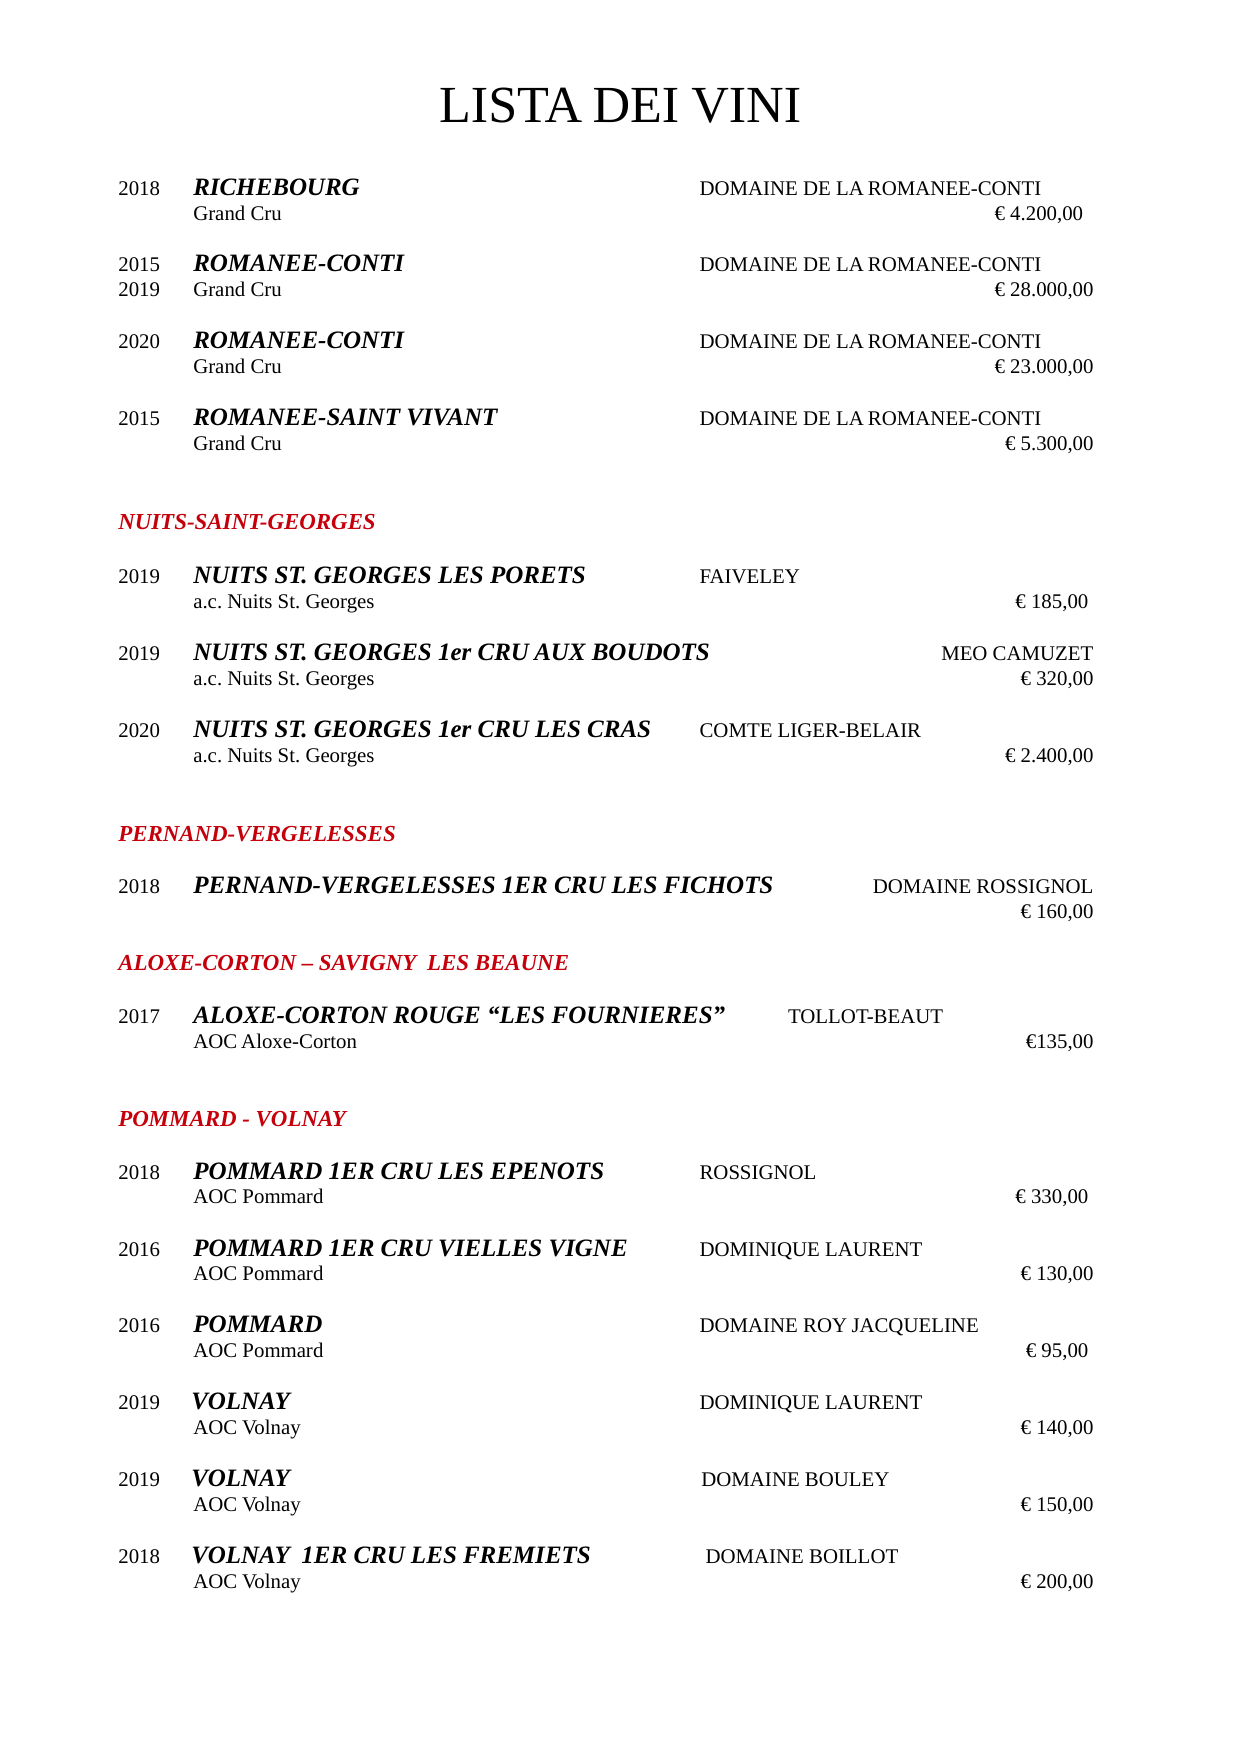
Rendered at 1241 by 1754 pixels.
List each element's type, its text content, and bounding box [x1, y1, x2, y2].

text Grand Cru € 5.300,00 [118, 431, 1122, 455]
text AOC Volnay € 140,00 [118, 1415, 1122, 1439]
text 2017 ALOXE-CORTON ROUGE “LES FOURNIERES” TOLLOT-BEAUT [118, 1000, 1122, 1028]
text 2019 NUITS ST. GEORGES 1er CRU AUX BOUDOTS MEO CAMUZET [118, 637, 1122, 666]
text 2018 VOLNAY 1ER CRU LES FREMIETS DOMAINE BOILLOT [118, 1540, 1122, 1569]
text 2015 ROMANEE-SAINT VIVANT DOMAINE DE LA ROMANEE-CONTI [118, 402, 1122, 431]
text AOC Pommard € 330,00 [118, 1184, 1122, 1208]
text 2019 VOLNAY DOMAINE BOULEY [118, 1463, 1122, 1492]
text 2018 RICHEBOURG DOMAINE DE LA ROMANEE-CONTI [118, 172, 1122, 200]
text 2020 NUITS ST. GEORGES 1er CRU LES CRAS COMTE LIGER-BELAIR [118, 714, 1122, 743]
text 2018 PERNAND-VERGELESSES 1ER CRU LES FICHOTS DOMAINE ROSSIGNOL [118, 870, 1122, 899]
text a.c. Nuits St. Georges € 185,00 [118, 589, 1122, 613]
text 2016 POMMARD 1ER CRU VIELLES VIGNE DOMINIQUE LAURENT [118, 1233, 1122, 1261]
text AOC Volnay € 150,00 [118, 1492, 1122, 1516]
text POMMARD - VOLNAY [118, 1105, 1122, 1132]
text 2018 POMMARD 1ER CRU LES EPENOTS ROSSIGNOL [118, 1156, 1122, 1184]
text 2019 NUITS ST. GEORGES LES PORETS FAIVELEY [118, 561, 1122, 589]
text AOC Pommard € 130,00 [118, 1261, 1122, 1285]
text 2019 VOLNAY DOMINIQUE LAURENT [118, 1386, 1122, 1415]
text AOC Pommard € 95,00 [118, 1338, 1122, 1362]
text 2020 ROMANEE-CONTI DOMAINE DE LA ROMANEE-CONTI [118, 325, 1122, 354]
text a.c. Nuits St. Georges € 320,00 [118, 666, 1122, 690]
text 2016 POMMARD DOMAINE ROY JACQUELINE [118, 1309, 1122, 1338]
text NUITS-SAINT-GEORGES [118, 508, 1122, 534]
text AOC Volnay € 200,00 [118, 1569, 1122, 1593]
text ALOXE-CORTON – SAVIGNY LES BEAUNE [118, 949, 1122, 976]
text PERNAND-VERGELESSES [118, 820, 1122, 846]
text Grand Cru € 4.200,00 [118, 200, 1122, 224]
text 2019 Grand Cru € 28.000,00 [118, 277, 1122, 301]
text Grand Cru € 23.000,00 [118, 354, 1122, 378]
text a.c. Nuits St. Georges € 2.400,00 [118, 743, 1122, 767]
text 2015 ROMANEE-CONTI DOMAINE DE LA ROMANEE-CONTI [118, 248, 1122, 277]
text € 160,00 [118, 899, 1122, 923]
text AOC Aloxe-Corton €135,00 [118, 1028, 1122, 1053]
